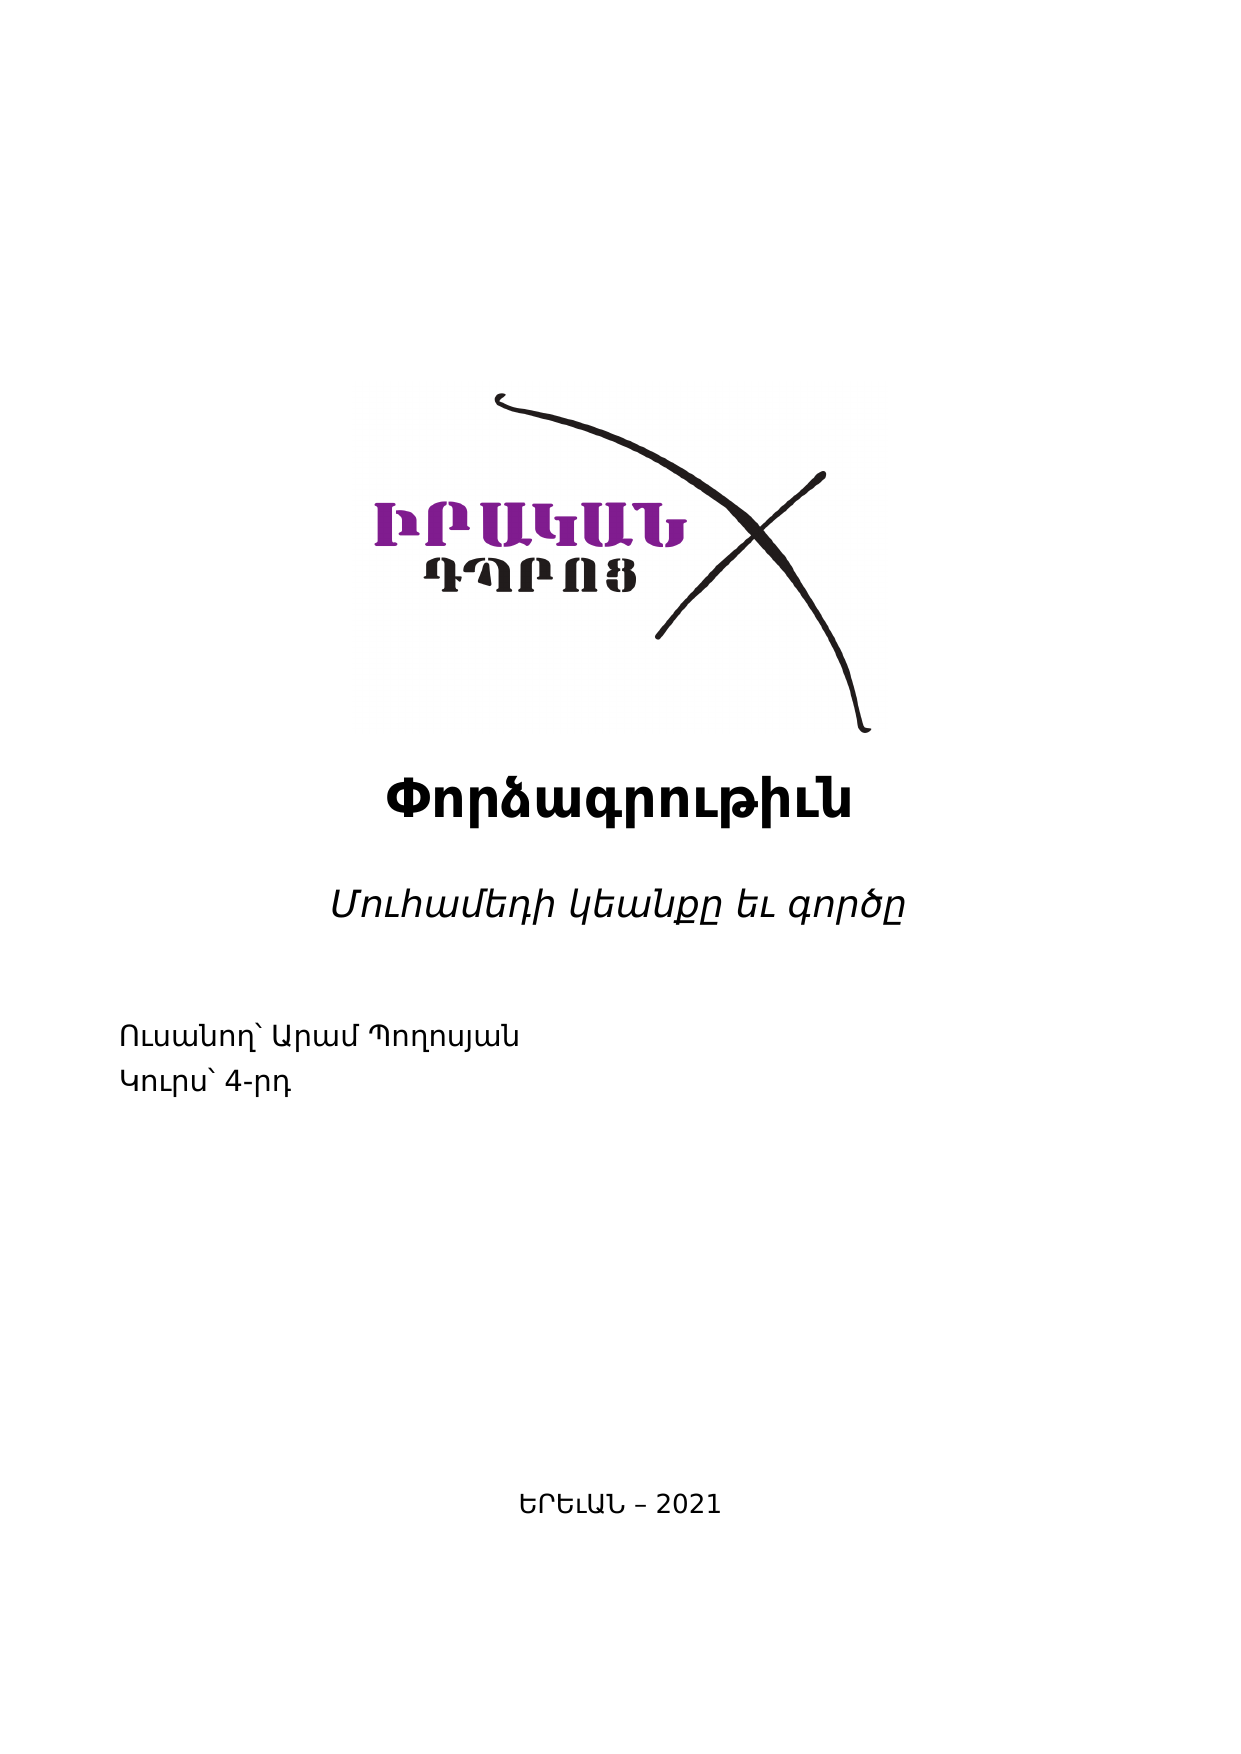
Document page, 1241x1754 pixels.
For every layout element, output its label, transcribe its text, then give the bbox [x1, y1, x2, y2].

text ԵՐԵւԱՆ – 2021 [118, 1489, 1122, 1520]
text Կուրս՝ 4-րդ [118, 1064, 1122, 1098]
text Ուսանող՝ Արամ Պողոսյան [118, 1019, 1122, 1053]
title Փորձագրութիւն [118, 768, 1122, 831]
picture [352, 381, 889, 734]
subtitle Մուհամեդի կեանքը եւ գործը [118, 883, 1122, 927]
